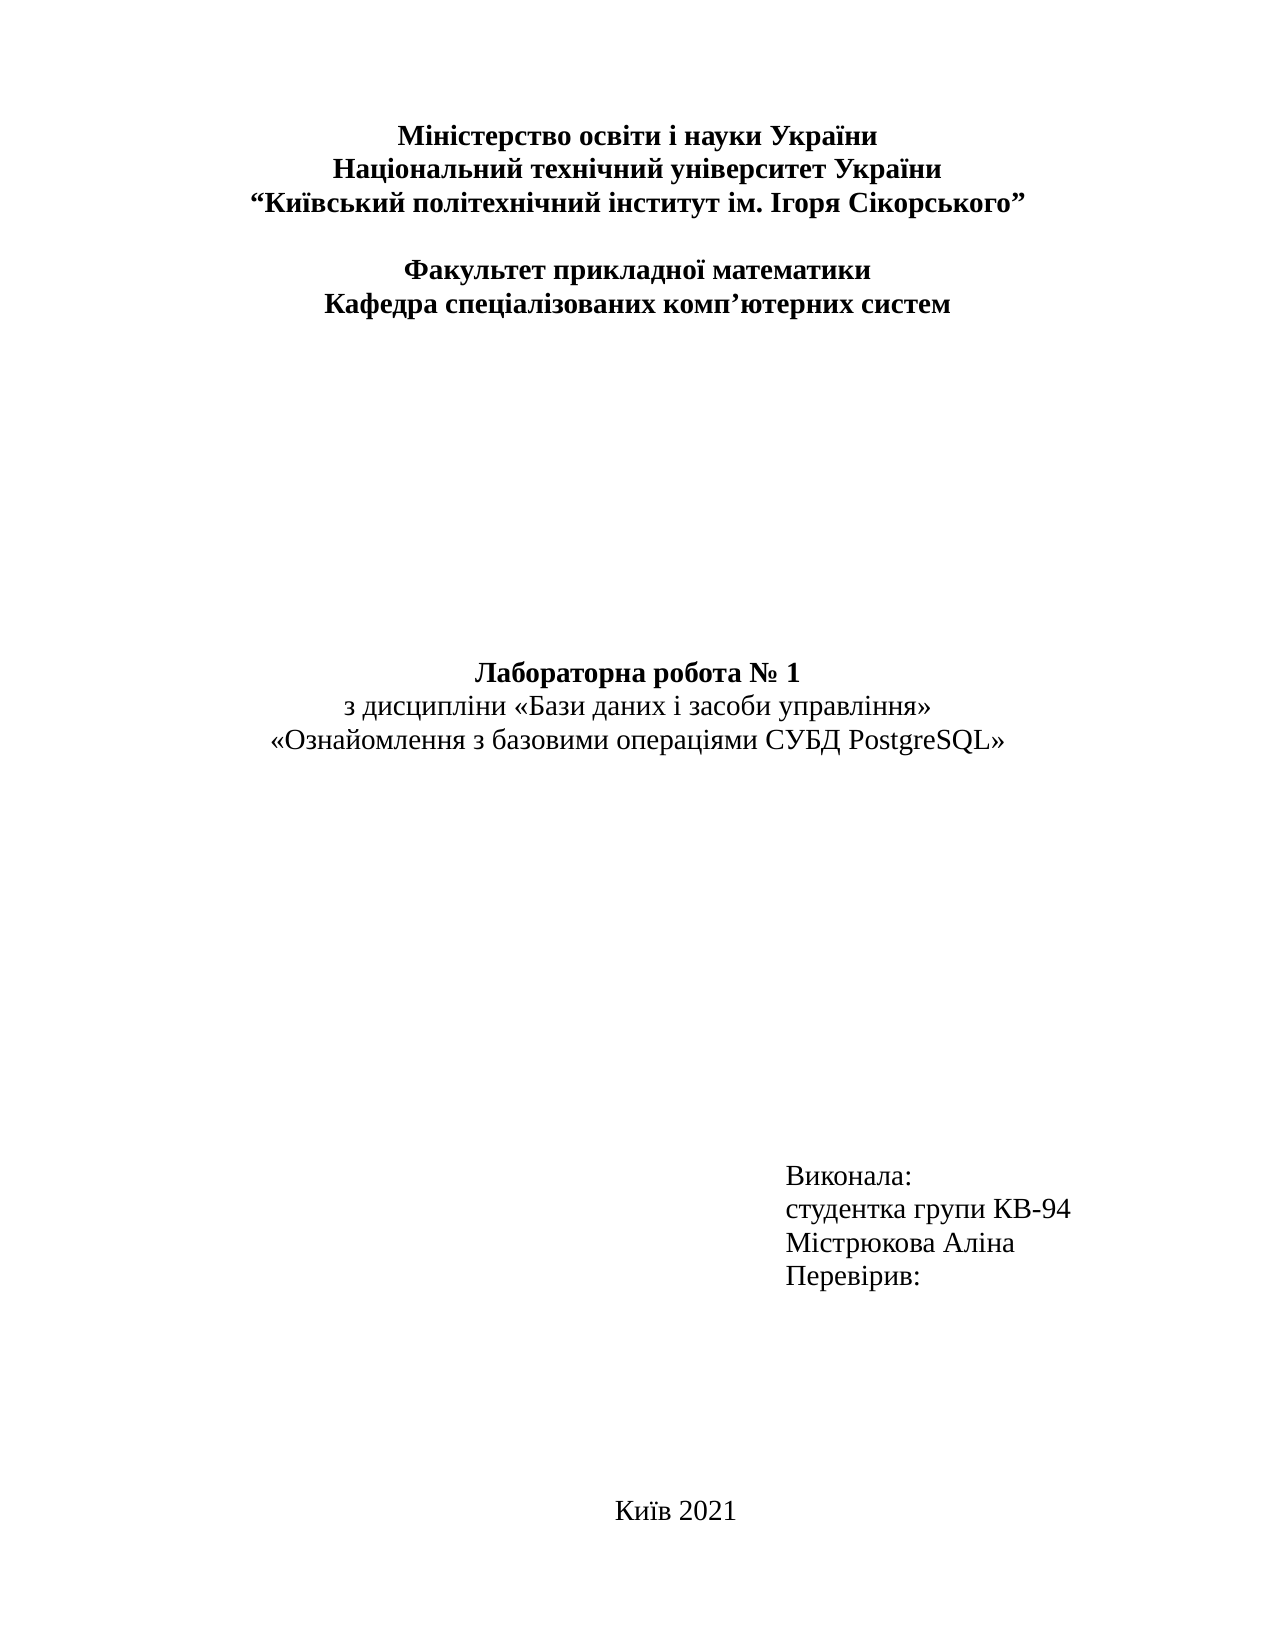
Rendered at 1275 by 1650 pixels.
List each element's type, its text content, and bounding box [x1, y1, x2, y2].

text «Ознайомлення з базовими операціями СУБД PostgreSQL» [118, 722, 1157, 755]
text “Київський політехнічний інститут ім. Ігоря Сікорського” [118, 185, 1157, 219]
text Київ 2021 [118, 1493, 1157, 1527]
text Кафедра спеціалізованих комп’ютерних систем [118, 286, 1157, 319]
text студентка групи КВ-94 [785, 1191, 1157, 1225]
text Лабораторна робота № 1 [118, 655, 1157, 688]
text з дисципліни «Бази даних і засоби управління» [118, 688, 1157, 722]
text Містрюкова Аліна [785, 1225, 1157, 1258]
text Факультет прикладної математики [118, 252, 1157, 286]
text Національний технічний університет України [118, 152, 1157, 185]
text Виконала: [785, 1158, 1157, 1191]
text Перевірив: [785, 1258, 1157, 1292]
text Міністерство освіти і науки України [118, 118, 1157, 152]
